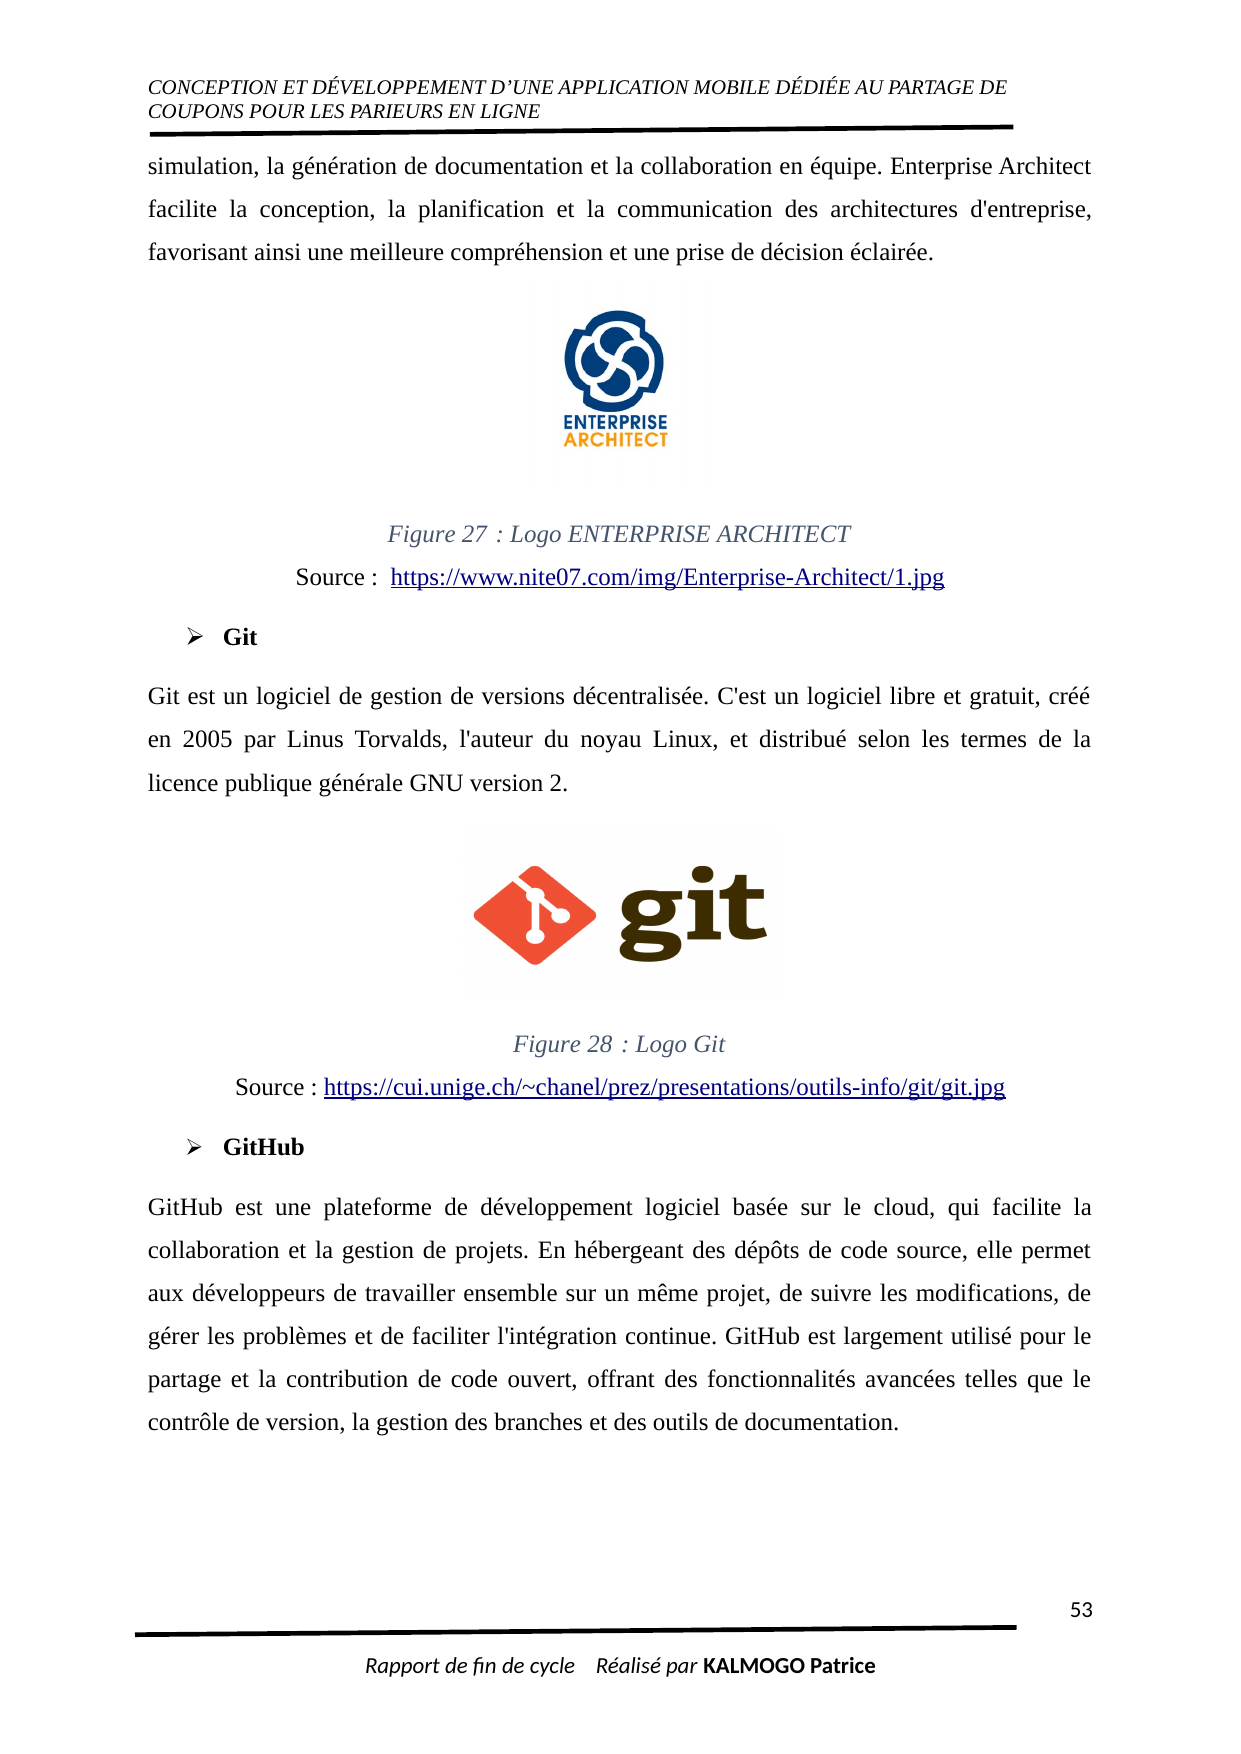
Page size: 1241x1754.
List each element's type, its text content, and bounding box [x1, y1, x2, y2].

list GitHub [185, 1132, 1093, 1161]
list Git [185, 622, 1093, 650]
text Source : https://www.nite07.com/img/Enterprise-Architect/1.jpg [148, 562, 1093, 591]
text Figure 28 : Logo Git [148, 1029, 1093, 1058]
text GitHub est une plateforme de développement logiciel basée sur le cloud, qui facilite la collaboration et la gestion de projets. En hébergeant des dépôts de code source, elle permet aux développeurs de travailler ensemble sur un même projet, de suivre les modifications, de gérer les problèmes et de faciliter l'intégration continue. GitHub est largement utilisé pour le partage et la contribution de code ouvert, offrant des fonctionnalités avancées telles que le contrôle de version, la gestion des branches et des outils de documentation. [148, 1192, 1093, 1436]
text simulation, la génération de documentation et la collaboration en équipe. Enterprise Architect facilite la conception, la planification et la communication des architectures d'entreprise, favorisant ainsi une meilleure compréhension et une prise de décision éclairée. [148, 151, 1093, 266]
text Source : https://cui.unige.ch/~chanel/prez/presentations/outils-info/git/git.jpg [148, 1072, 1093, 1101]
text Git est un logiciel de gestion de versions décentralisée. C'est un logiciel libre et gratuit, créé en 2005 par Linus Torvalds, l'auteur du noyau Linux, et distribué selon les termes de la licence publique générale GNU version 2. [148, 681, 1093, 796]
text Figure 27 : Logo ENTERPRISE ARCHITECT [148, 519, 1093, 547]
